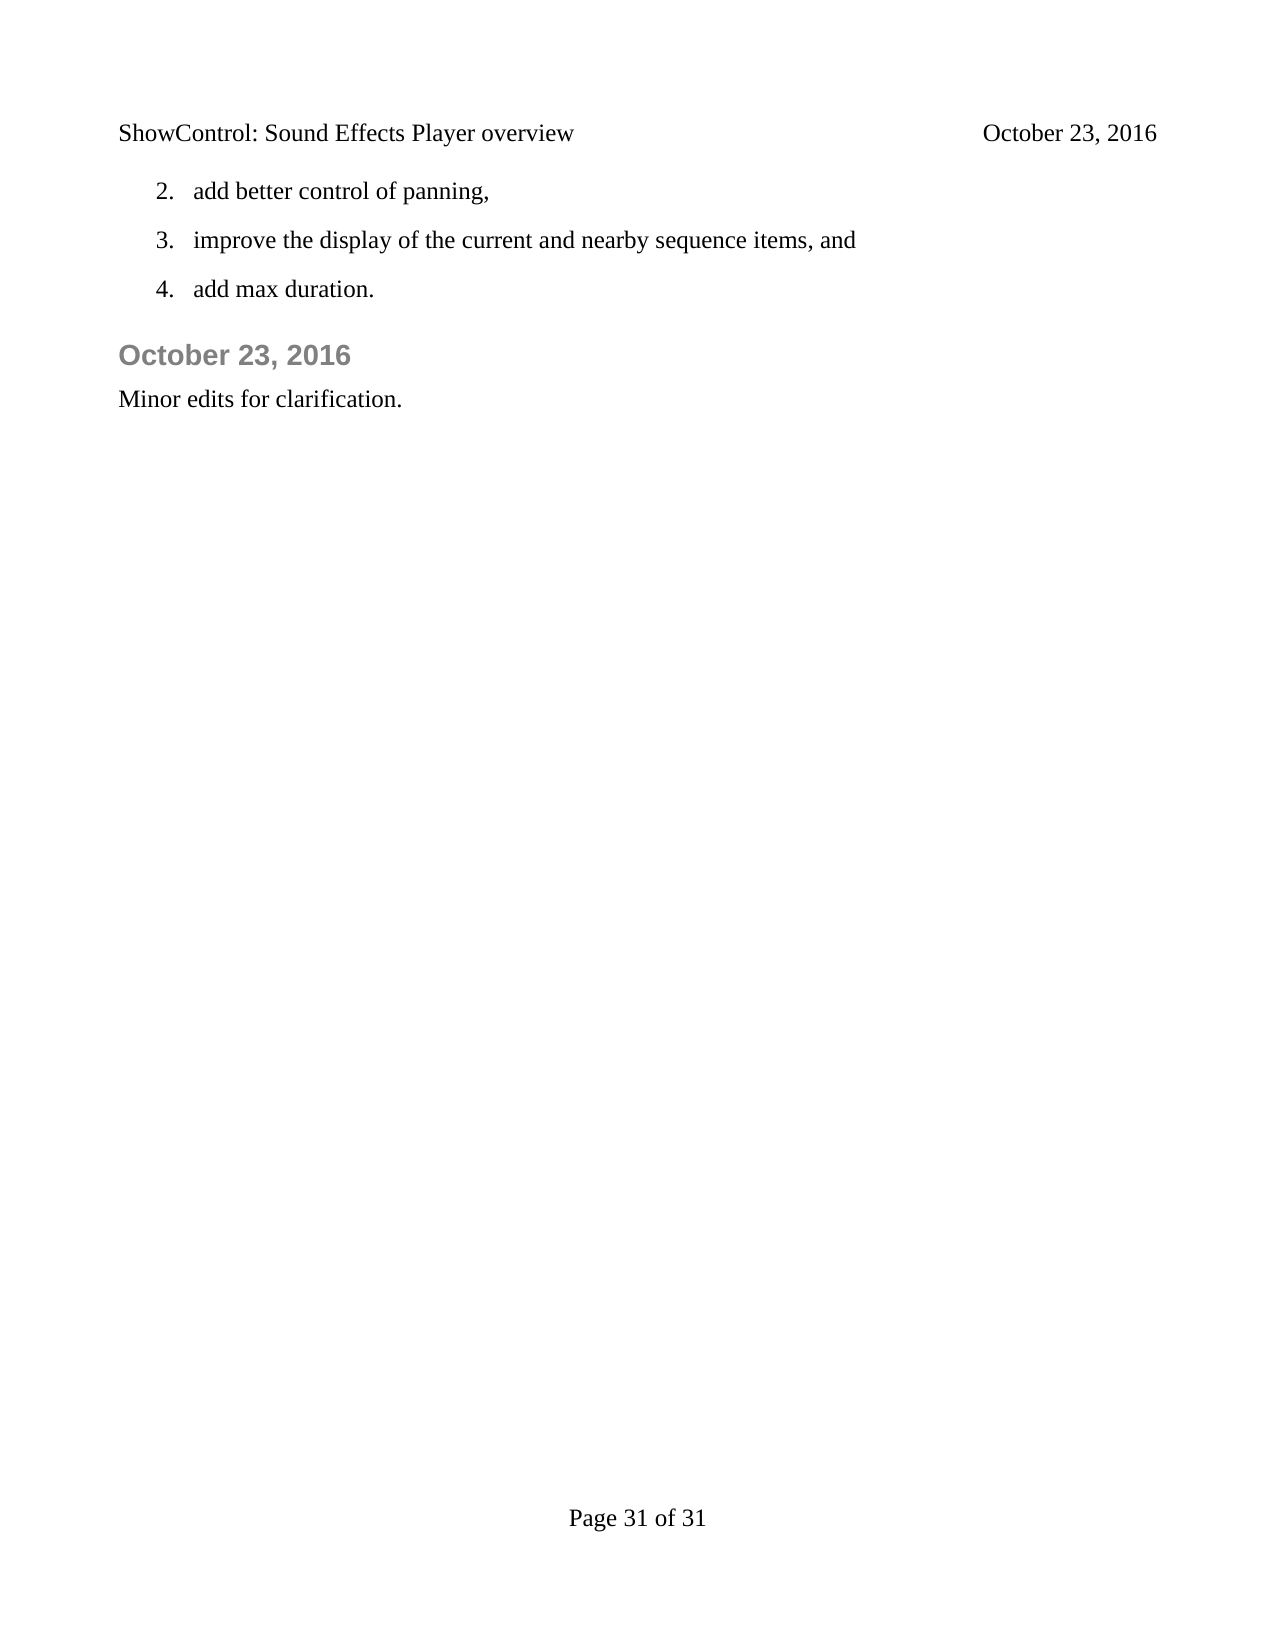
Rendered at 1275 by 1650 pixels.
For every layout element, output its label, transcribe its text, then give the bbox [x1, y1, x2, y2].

text Minor edits for clarification. [118, 384, 1157, 413]
list add better control of panning, [156, 176, 1157, 205]
subtitle October 23, 2016 [118, 338, 1157, 372]
list add max duration. [156, 274, 1157, 303]
list improve the display of the current and nearby sequence items, and [156, 225, 1157, 254]
